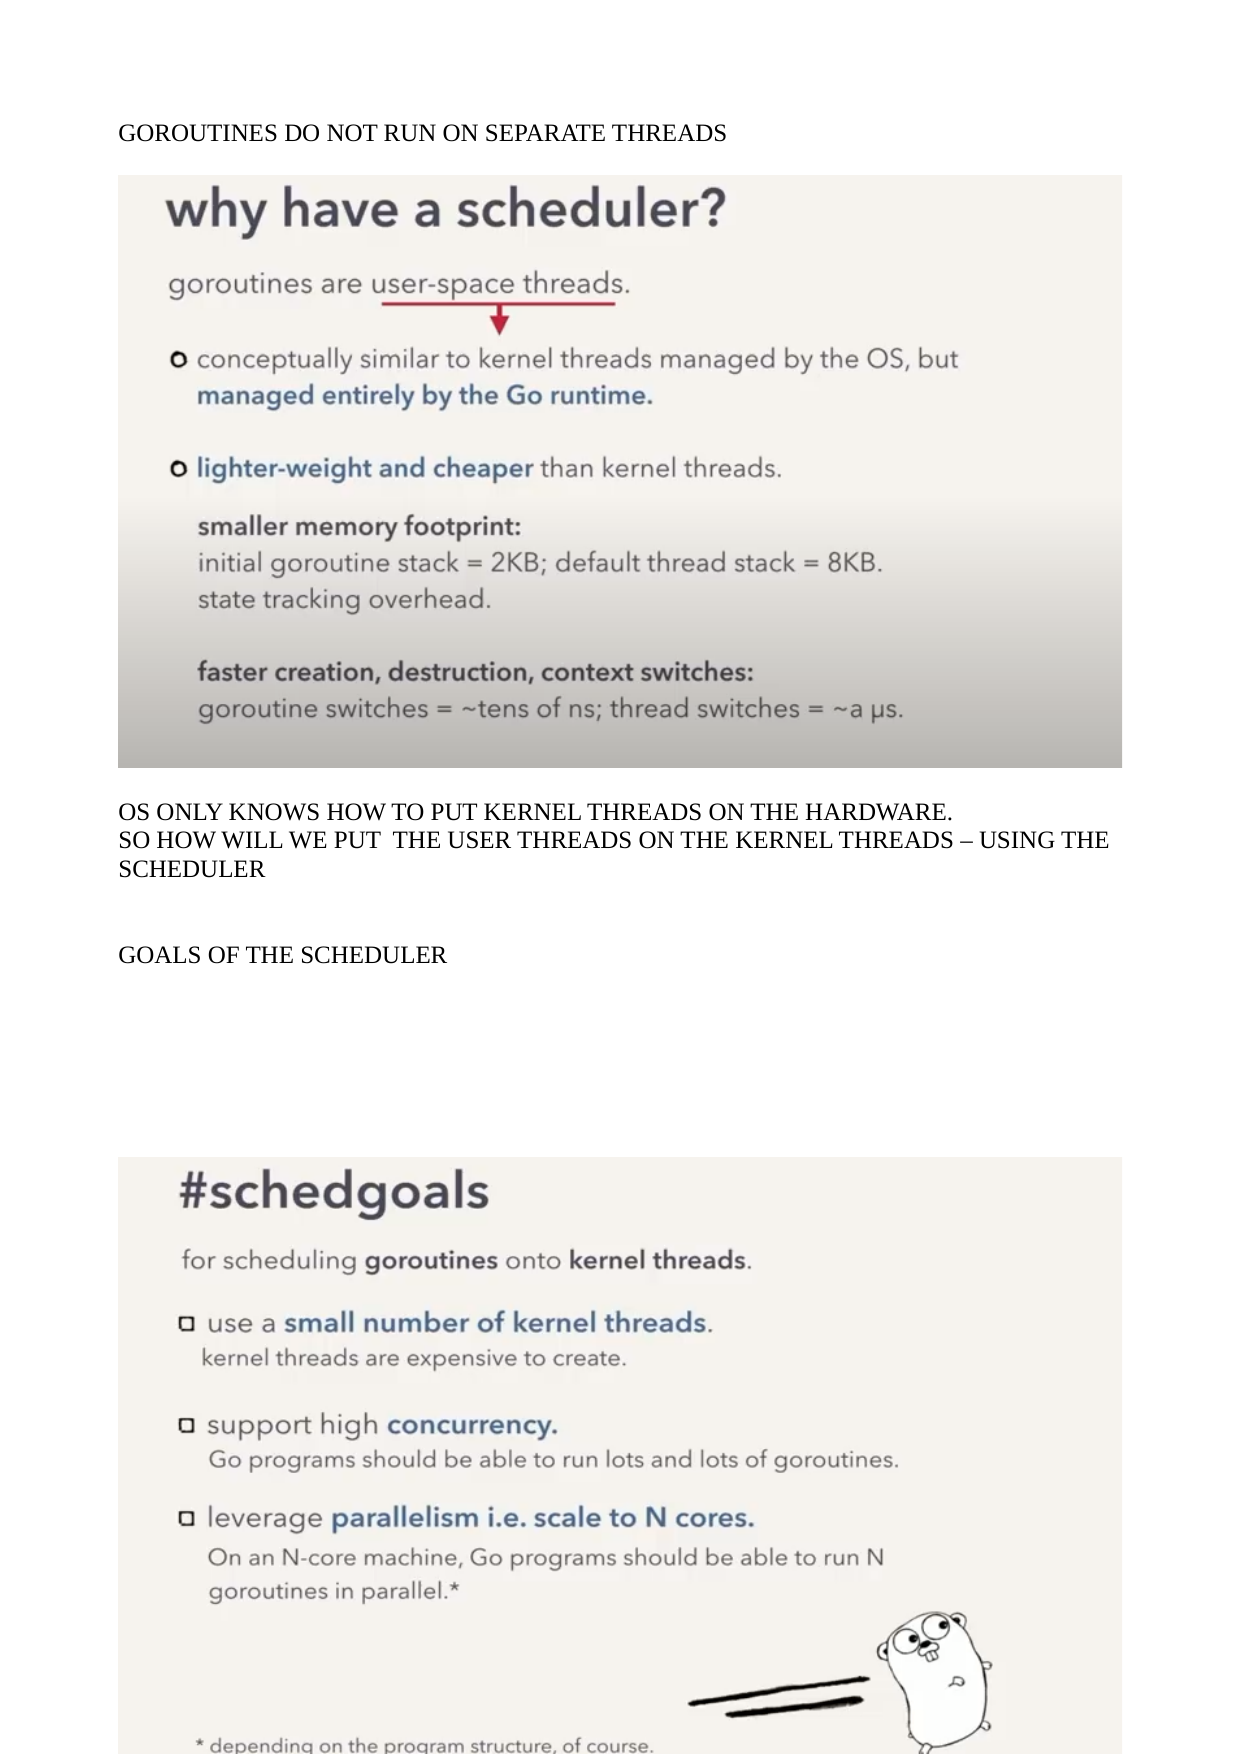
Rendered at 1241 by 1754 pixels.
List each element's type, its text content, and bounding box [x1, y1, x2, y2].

text OS ONLY KNOWS HOW TO PUT KERNEL THREADS ON THE HARDWARE. [118, 768, 1122, 825]
text SO HOW WILL WE PUT THE USER THREADS ON THE KERNEL THREADS – USING THE SCHEDULER GOALS OF THE SCHEDULER [118, 825, 1122, 969]
text GOROUTINES DO NOT RUN ON SEPARATE THREADS [118, 118, 1122, 147]
picture [118, 1157, 1123, 1754]
picture [118, 175, 1123, 768]
